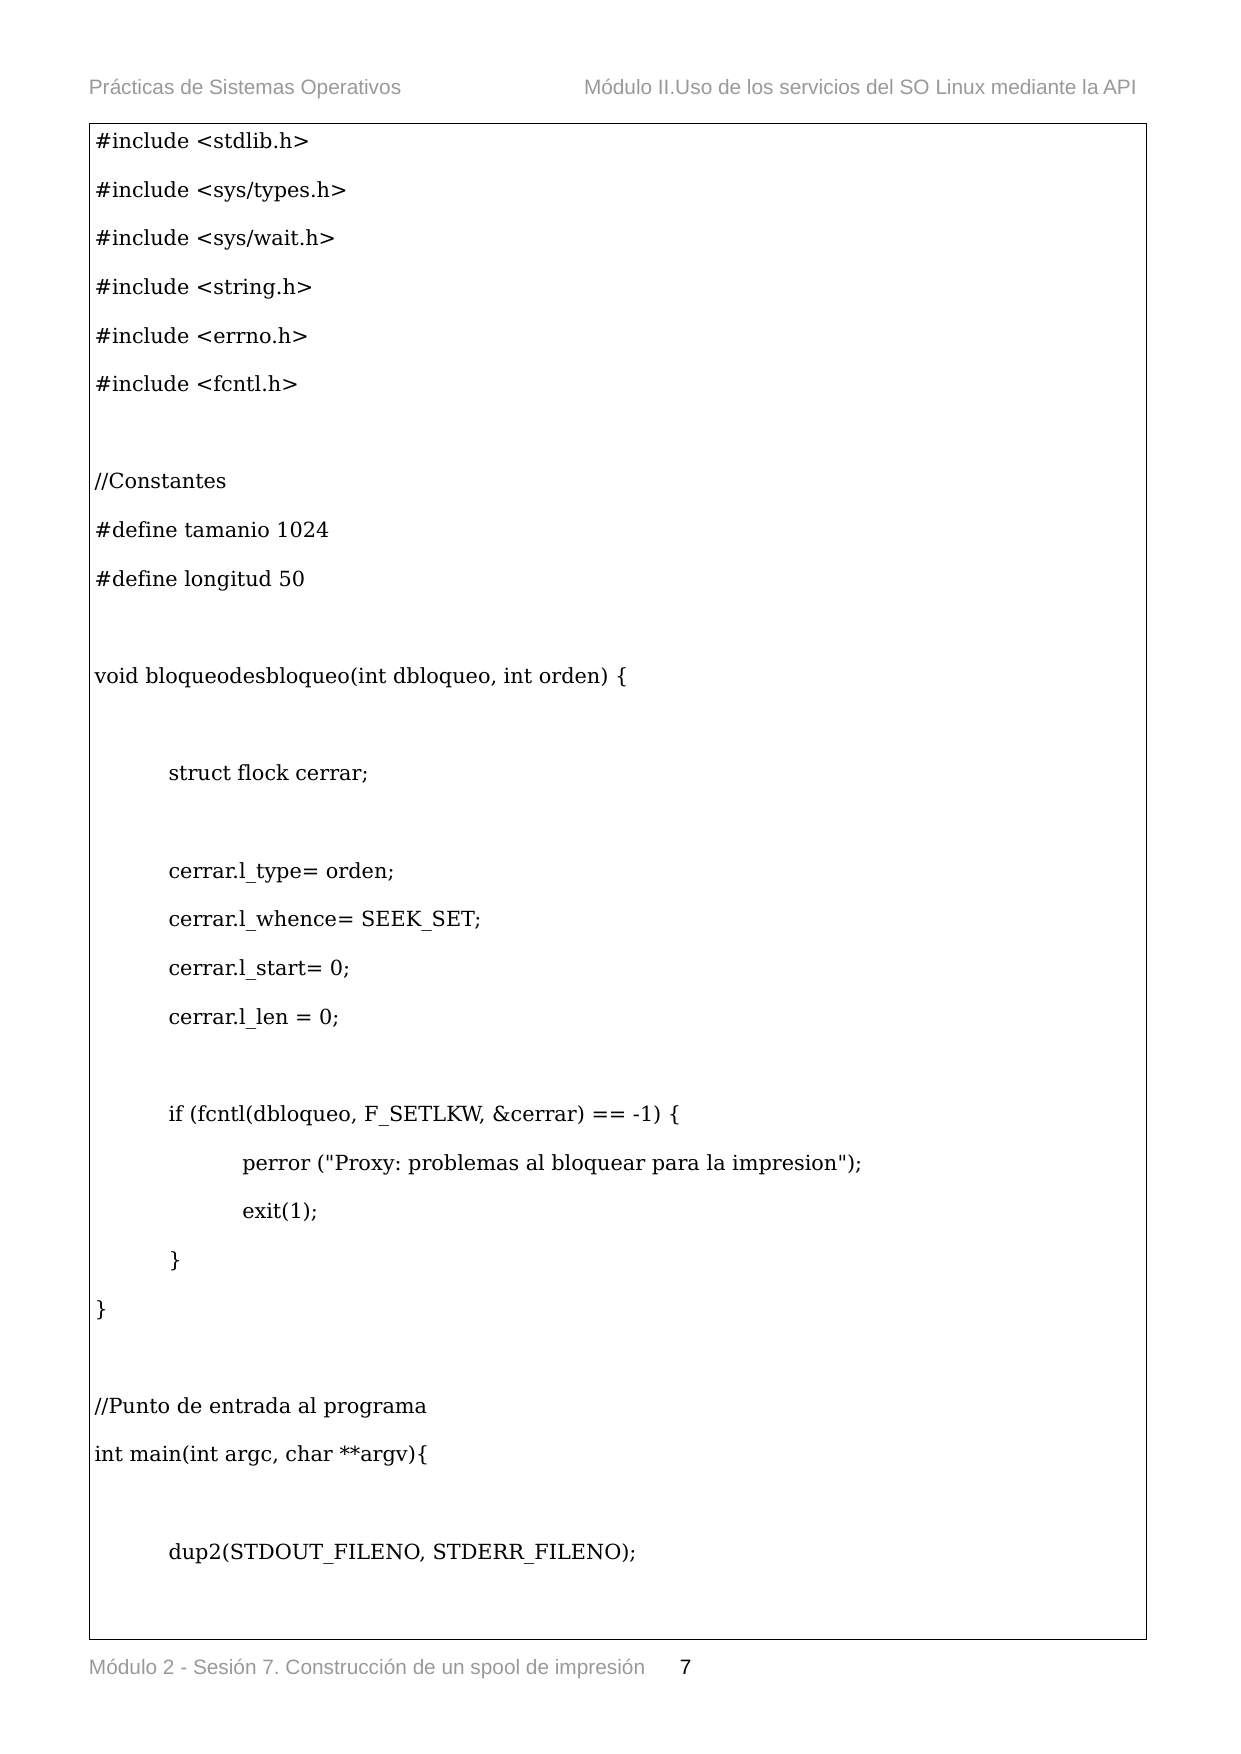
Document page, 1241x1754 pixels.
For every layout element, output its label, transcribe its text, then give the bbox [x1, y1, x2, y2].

table_header #include <stdlib.h> #include <sys/types.h> #include <sys/wait.h> #include <string.h> #include <errno.h> #include <fcntl.h> //Constantes #define tamanio 1024 #define longitud 50 void bloqueodesbloqueo(int dbloqueo, int orden) { struct flock cerrar; cerrar.l_type= orden; cerrar.l_whence= SEEK_SET; cerrar.l_start= 0; cerrar.l_len = 0; if (fcntl(dbloqueo, F_SETLKW, &cerrar) == -1) { perror ("Proxy: problemas al bloquear para la impresion"); exit(1); } } //Punto de entrada al programa int main(int argc, char **argv){ dup2(STDOUT_FILENO, STDERR_FILENO); [90, 124, 1146, 1639]
